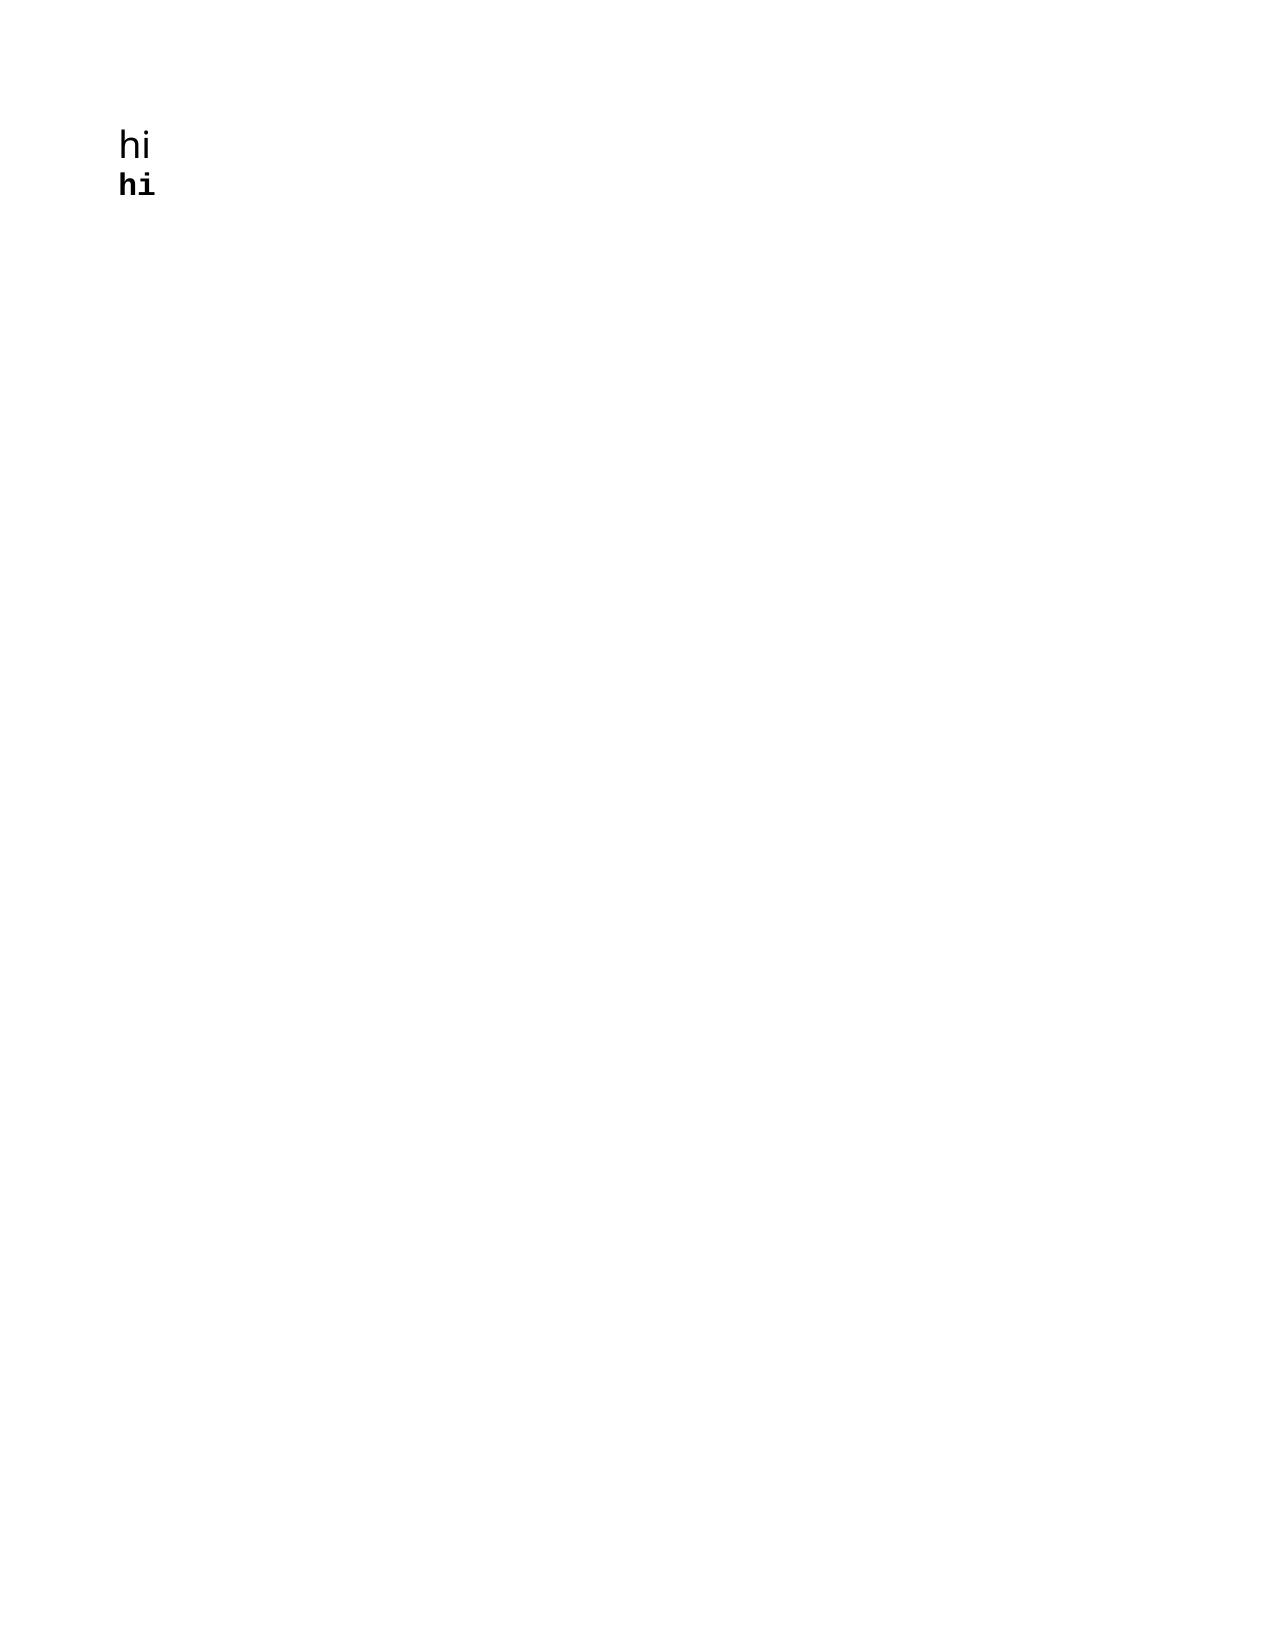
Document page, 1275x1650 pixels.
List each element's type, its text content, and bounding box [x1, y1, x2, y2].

text hi [118, 118, 1157, 169]
text hi [118, 169, 1157, 204]
